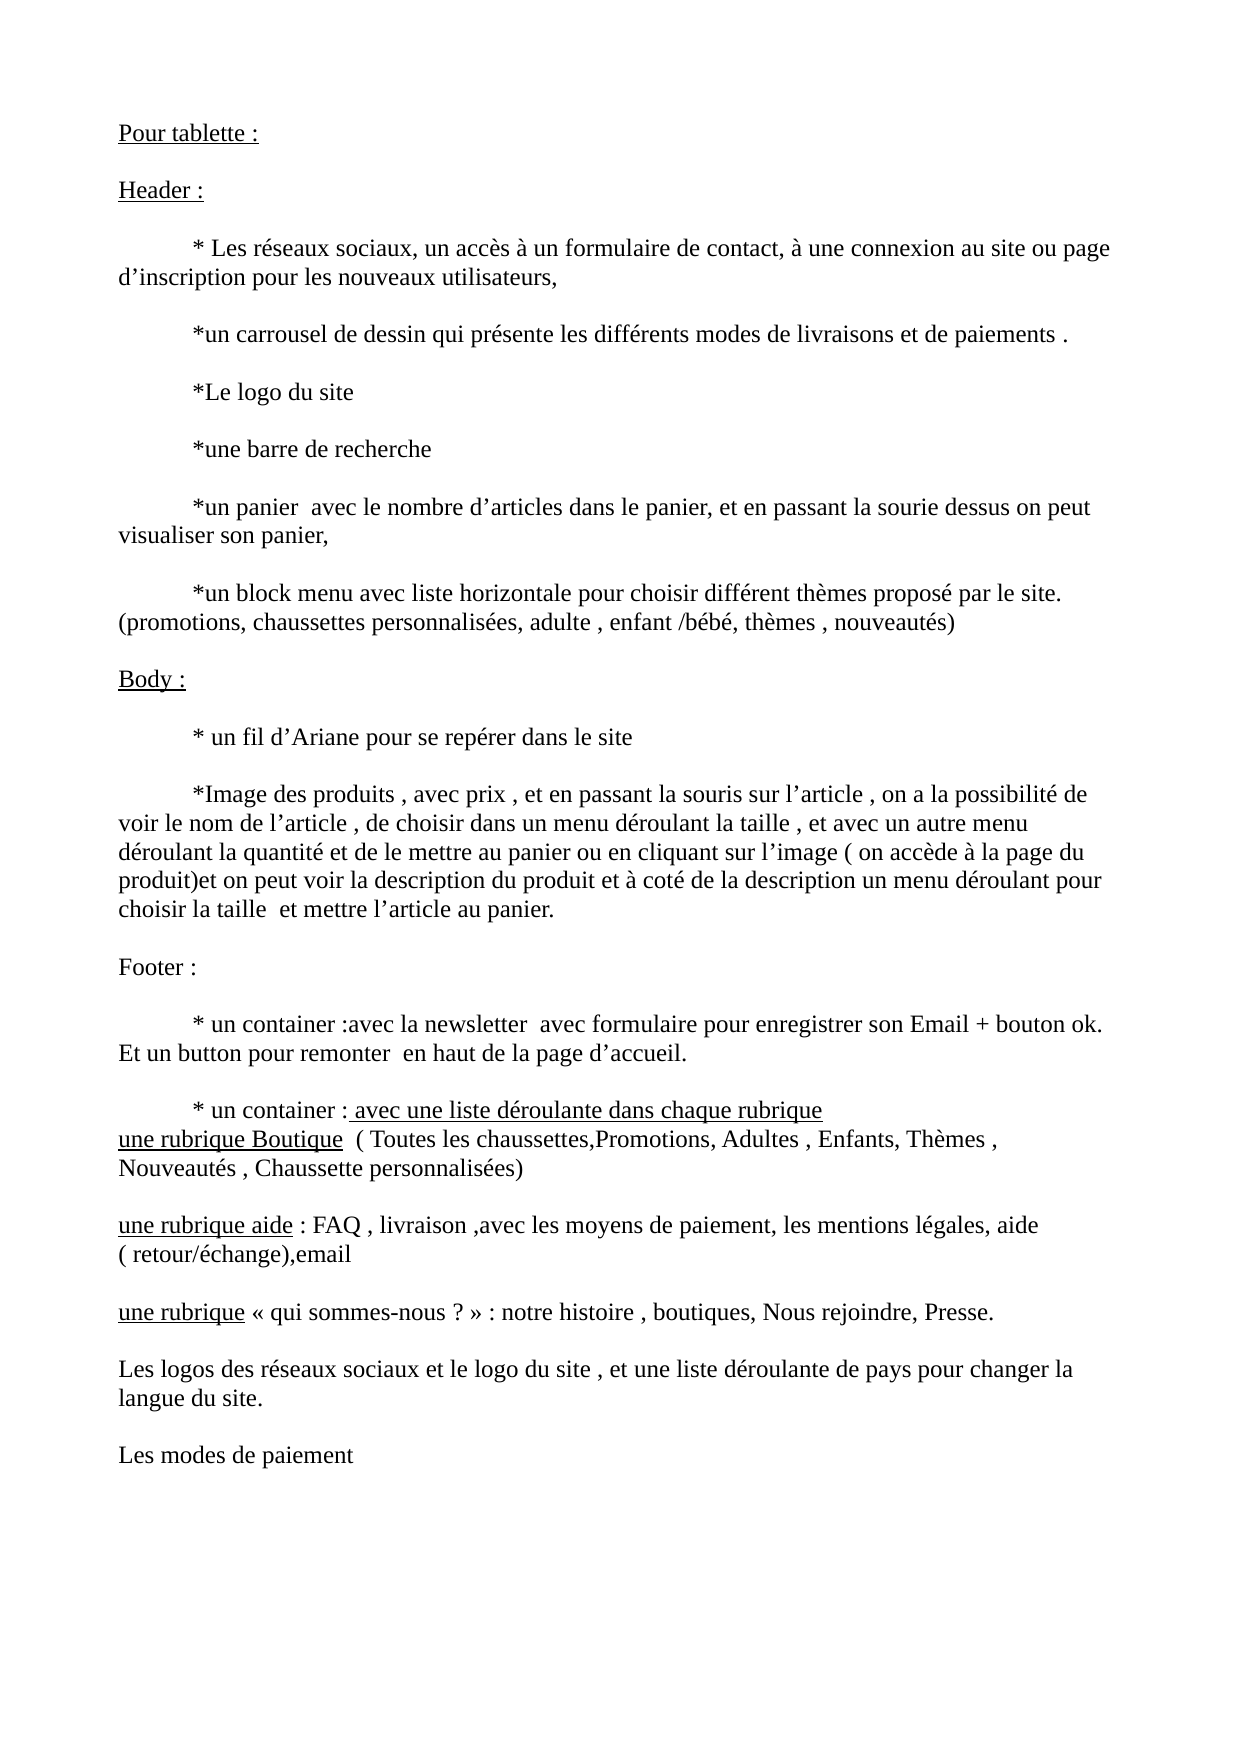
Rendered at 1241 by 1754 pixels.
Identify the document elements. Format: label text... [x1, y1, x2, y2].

text Les modes de paiement [118, 1441, 1122, 1469]
text *un block menu avec liste horizontale pour choisir différent thèmes proposé par le site. [118, 578, 1122, 607]
text une rubrique « qui sommes-nous ? » : notre histoire , boutiques, Nous rejoindre, Presse. [118, 1297, 1122, 1326]
text *un panier avec le nombre d’articles dans le panier, et en passant la sourie dessus on peut visualiser son panier, [118, 492, 1122, 549]
text * un fil d’Ariane pour se repérer dans le site [118, 722, 1122, 751]
text (promotions, chaussettes personnalisées, adulte , enfant /bébé, thèmes , nouveautés) [118, 607, 1122, 636]
text Body : [118, 664, 1122, 693]
text * un container :avec la newsletter avec formulaire pour enregistrer son Email + bouton ok. [118, 1009, 1122, 1038]
text une rubrique Boutique ( Toutes les chaussettes,Promotions, Adultes , Enfants, Thèmes , Nouveautés , Chaussette personnalisées) [118, 1124, 1122, 1182]
text *Le logo du site [118, 377, 1122, 406]
text Header : [118, 176, 1122, 204]
text Les logos des réseaux sociaux et le logo du site , et une liste déroulante de pays pour changer la langue du site. [118, 1354, 1122, 1412]
text une rubrique aide : FAQ , livraison ,avec les moyens de paiement, les mentions légales, aide ( retour/échange),email [118, 1211, 1122, 1268]
text * Les réseaux sociaux, un accès à un formulaire de contact, à une connexion au site ou page d’inscription pour les nouveaux utilisateurs, [118, 233, 1122, 291]
text * un container : avec une liste déroulante dans chaque rubrique [118, 1096, 1122, 1124]
text *Image des produits , avec prix , et en passant la souris sur l’article , on a la possibilité de voir le nom de l’article , de choisir dans un menu déroulant la taille , et avec un autre menu déroulant la quantité et de le mettre au panier ou en cliquant sur l’image ( on accède à la page du produit)et on peut voir la description du produit et à coté de la description un menu déroulant pour choisir la taille et mettre l’article au panier. [118, 779, 1122, 923]
text *une barre de recherche [118, 434, 1122, 463]
text Pour tablette : [118, 118, 1122, 147]
text Footer : [118, 952, 1122, 981]
text Et un button pour remonter en haut de la page d’accueil. [118, 1038, 1122, 1067]
text *un carrousel de dessin qui présente les différents modes de livraisons et de paiements . [118, 319, 1122, 348]
